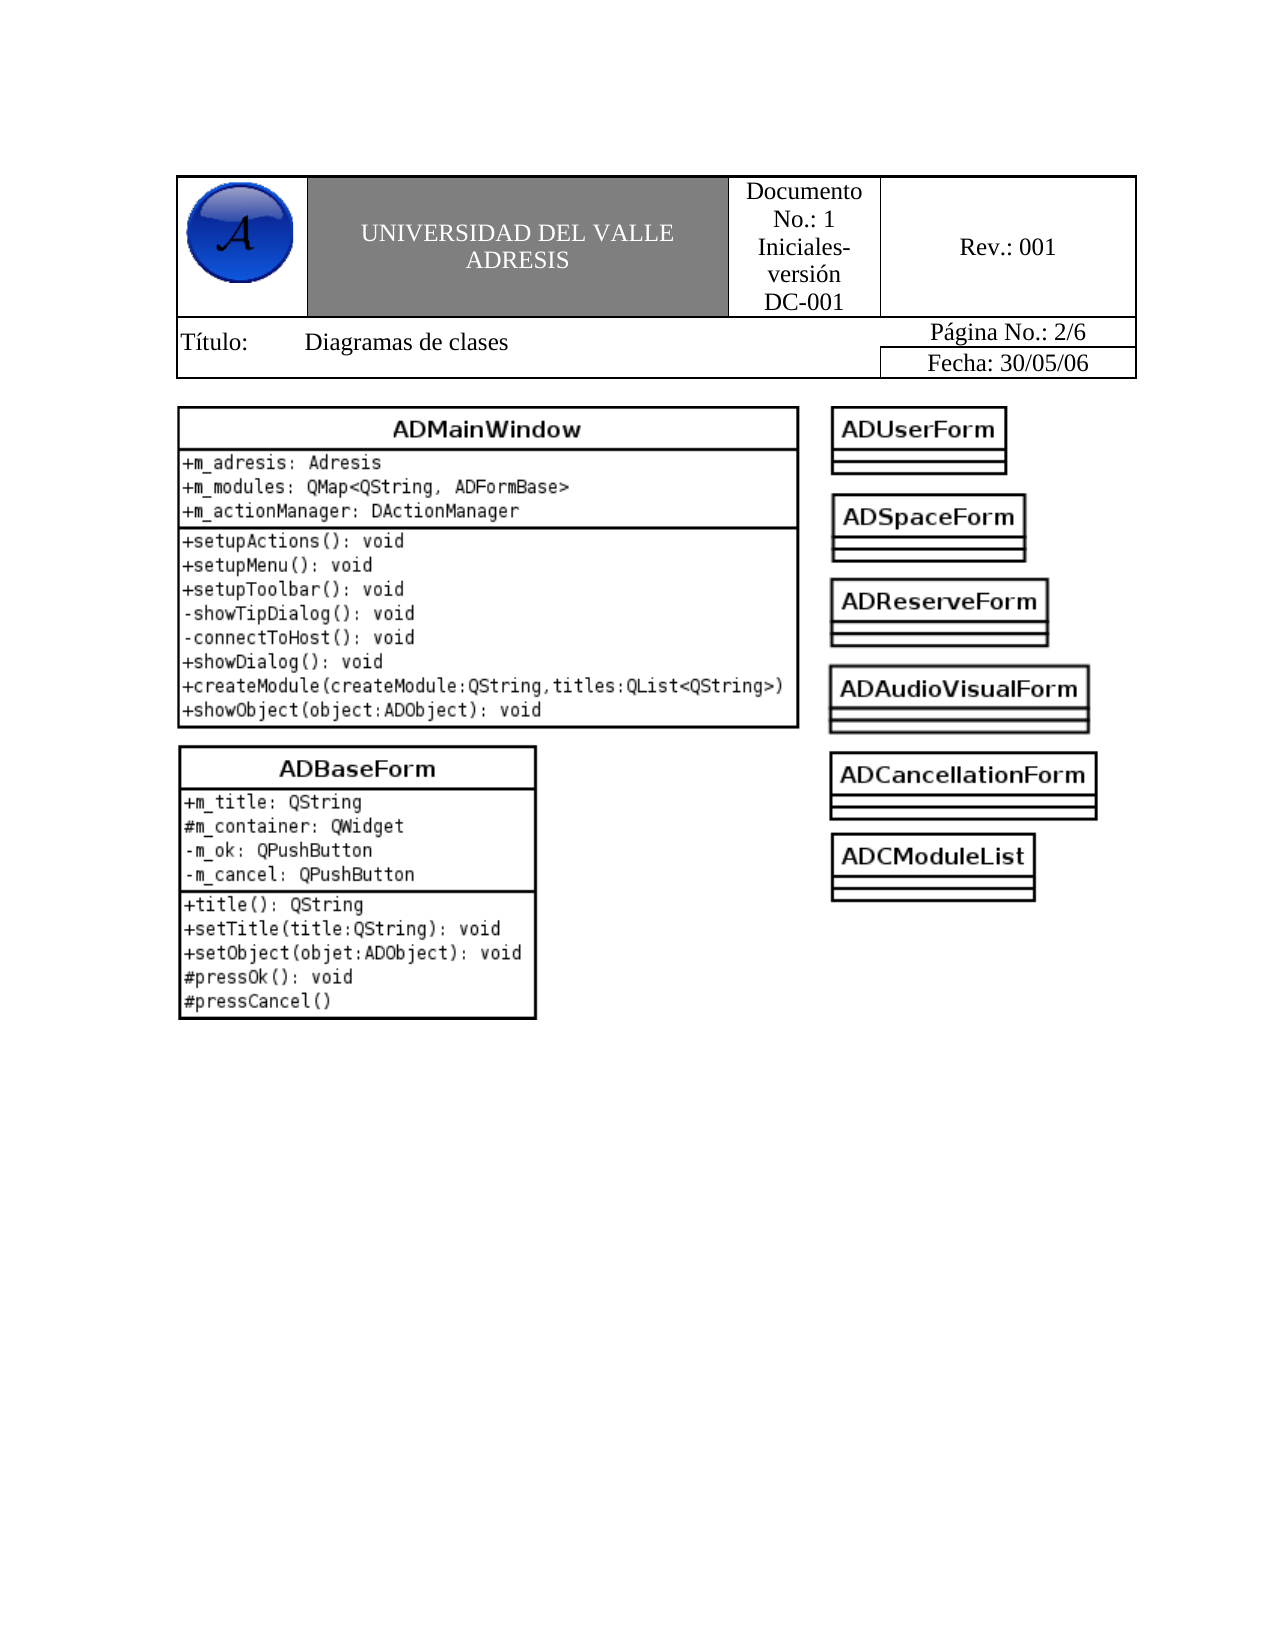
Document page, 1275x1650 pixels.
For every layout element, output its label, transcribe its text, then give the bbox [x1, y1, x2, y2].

table_cell Título: Diagramas de clases [178, 318, 880, 377]
picture [186, 181, 294, 283]
table_header UNIVERSIDAD DEL VALLE ADRESIS [308, 178, 728, 316]
table_header Página No.: 2/6 [880, 318, 1135, 346]
picture [177, 406, 1098, 1020]
table_header [178, 178, 307, 316]
table_cell Fecha: 30/05/06 [881, 348, 1135, 377]
table_header Rev.: 001 [881, 178, 1135, 316]
table_header Documento No.: 1 Iniciales-versión DC-001 [729, 178, 880, 316]
